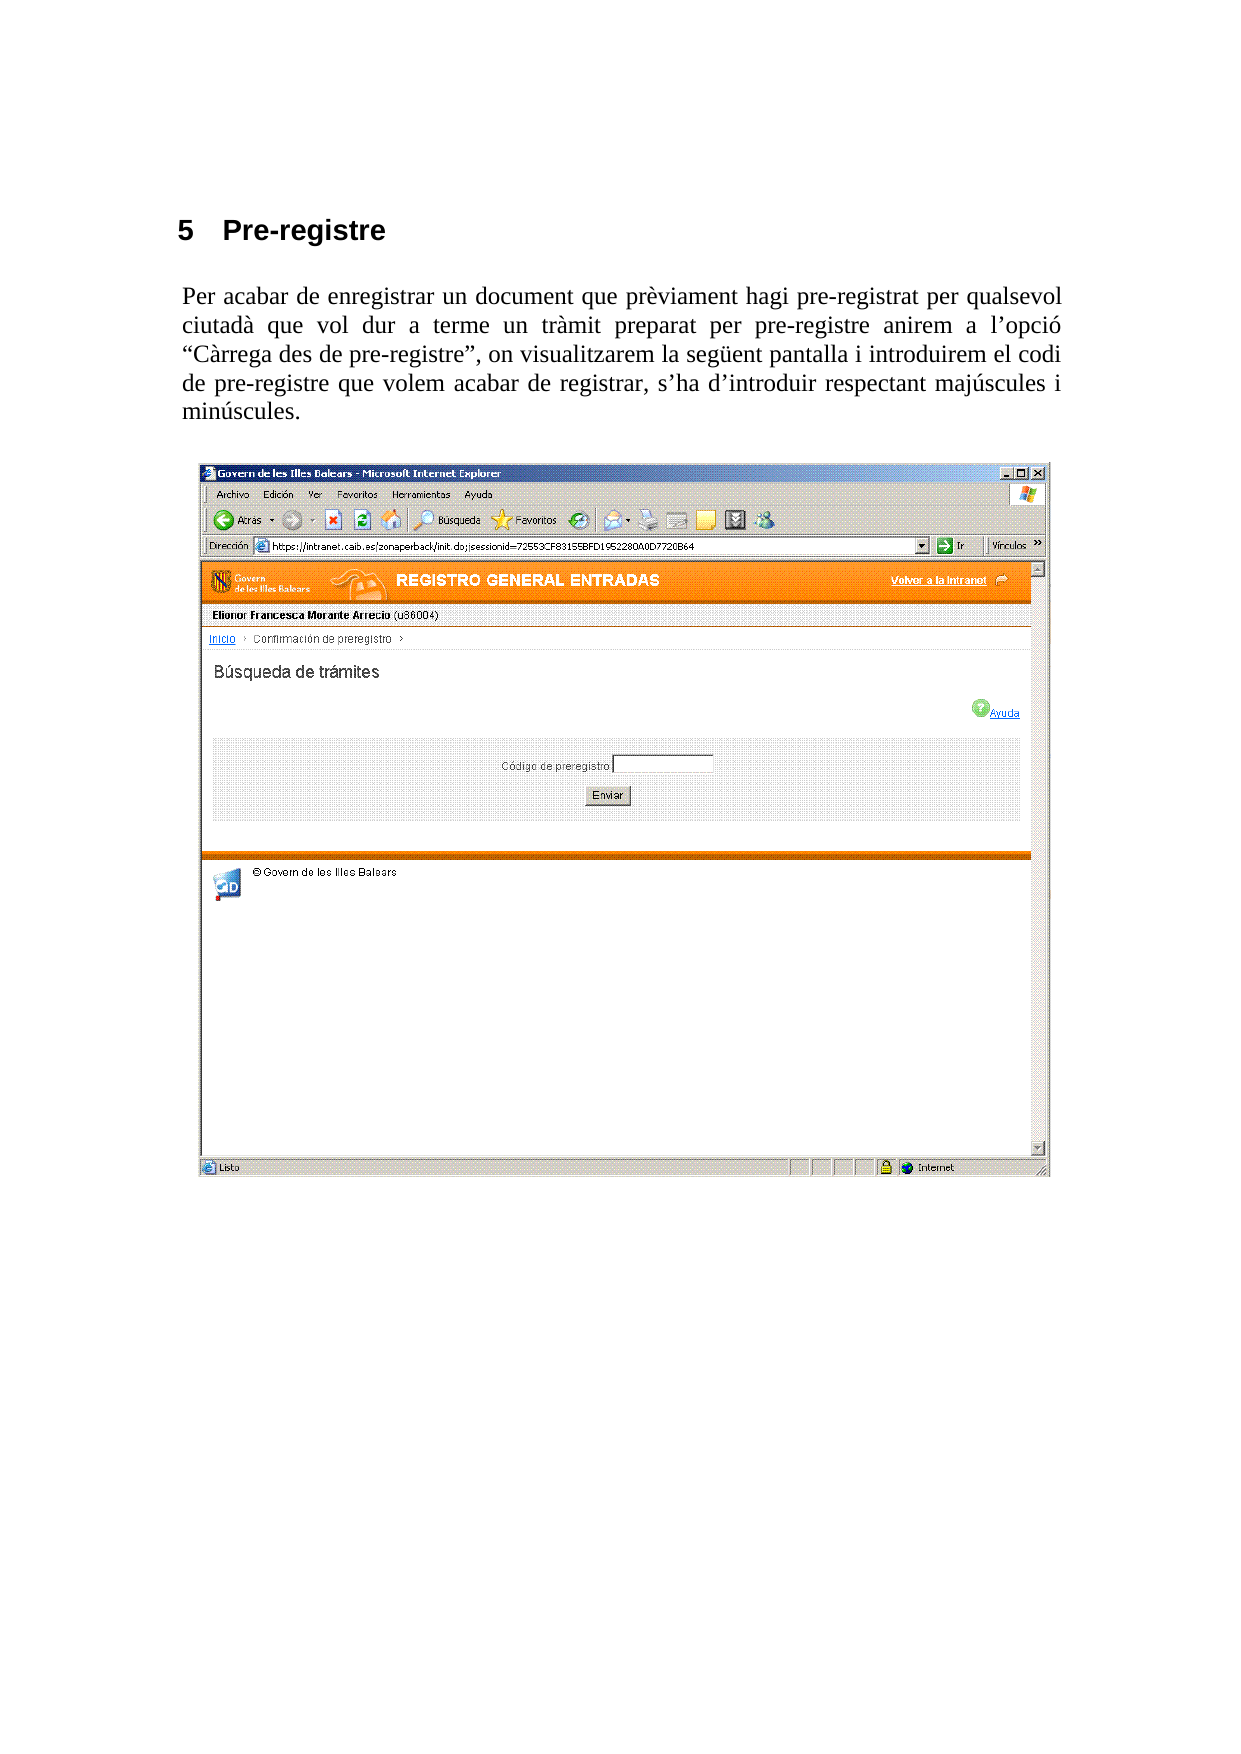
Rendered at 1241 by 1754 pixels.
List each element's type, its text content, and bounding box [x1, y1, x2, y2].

text Per acabar de enregistrar un document que prèviament hagi pre-registrat per qualsevol ciutadà que vol dur a terme un tràmit preparat per pre-registre anirem a l’opció “Càrrega des de pre-registre”, on visualitzarem la següent pantalla i introduirem el codi de pre-registre que volem acabar de registrar, s’ha d’introduir respectant majúscules i minúscules. [182, 281, 1063, 425]
subtitle Pre-registre [177, 213, 1063, 246]
